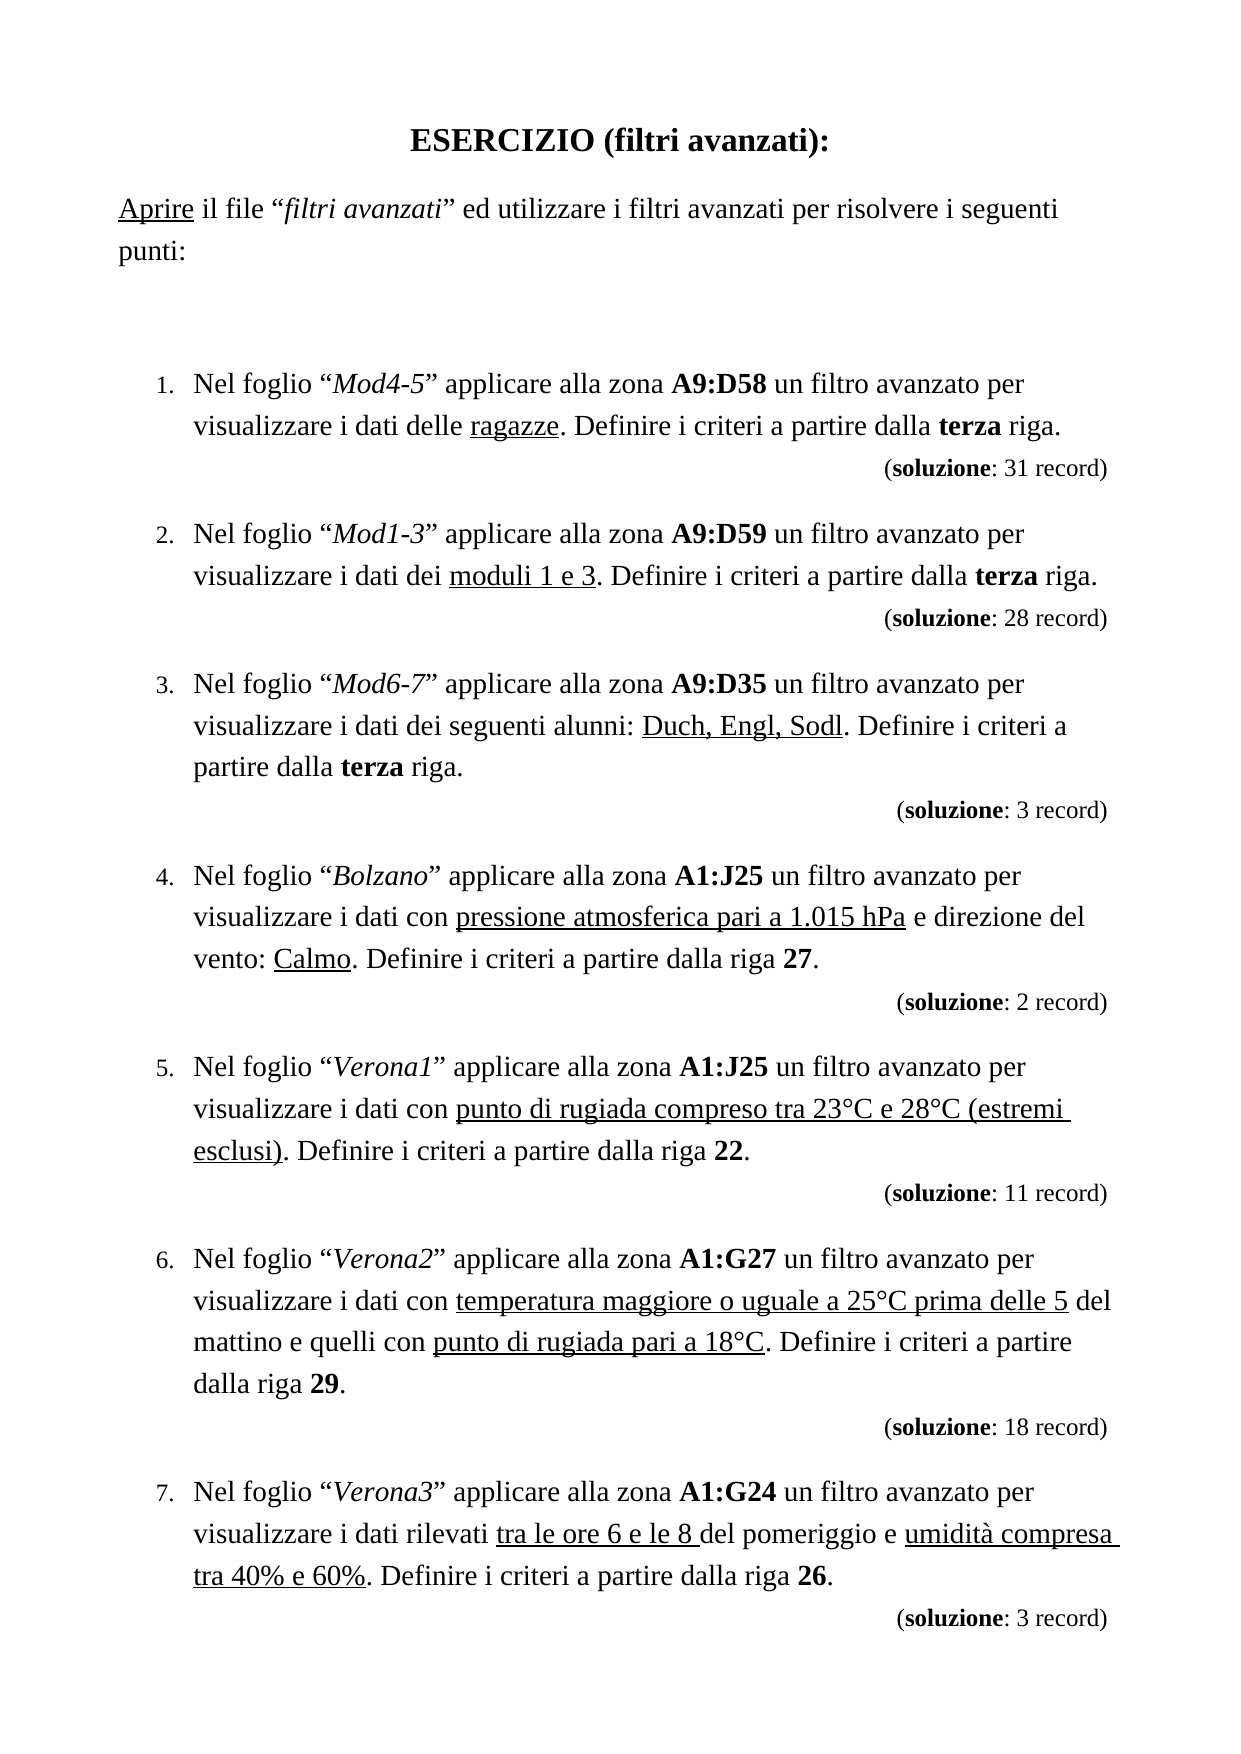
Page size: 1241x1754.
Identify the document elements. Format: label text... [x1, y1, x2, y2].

list Nel foglio “Verona1” applicare alla zona A1:J25 un filtro avanzato per visualizzare i dati con punto di rugiada compreso tra 23°C e 28°C (estremi esclusi). Definire i criteri a partire dalla riga 22. (soluzione: 11 record) [156, 1043, 1122, 1210]
list Nel foglio “Mod4-5” applicare alla zona A9:D58 un filtro avanzato per visualizzare i dati delle ragazze. Definire i criteri a partire dalla terza riga. (soluzione: 31 record) [156, 360, 1122, 485]
list Nel foglio “Bolzano” applicare alla zona A1:J25 un filtro avanzato per visualizzare i dati con pressione atmosferica pari a 1.015 hPa e direzione del vento: Calmo. Definire i criteri a partire dalla riga 27. (soluzione: 2 record) [156, 852, 1122, 1018]
list Nel foglio “Verona3” applicare alla zona A1:G24 un filtro avanzato per visualizzare i dati rilevati tra le ore 6 e le 8 del pomeriggio e umidità compresa tra 40% e 60%. Definire i criteri a partire dalla riga 26. (soluzione: 3 record) [156, 1468, 1122, 1635]
text ESERCIZIO (filtri avanzati): [118, 118, 1122, 160]
text Aprire il file “filtri avanzati” ed utilizzare i filtri avanzati per risolvere i seguenti punti: [118, 185, 1122, 268]
list Nel foglio “Mod1-3” applicare alla zona A9:D59 un filtro avanzato per visualizzare i dati dei moduli 1 e 3. Definire i criteri a partire dalla terza riga. (soluzione: 28 record) [156, 510, 1122, 635]
list Nel foglio “Verona2” applicare alla zona A1:G27 un filtro avanzato per visualizzare i dati con temperatura maggiore o uguale a 25°C prima delle 5 del mattino e quelli con punto di rugiada pari a 18°C. Definire i criteri a partire dalla riga 29. (soluzione: 18 record) [156, 1235, 1122, 1443]
list Nel foglio “Mod6-7” applicare alla zona A9:D35 un filtro avanzato per visualizzare i dati dei seguenti alunni: Duch, Engl, Sodl. Definire i criteri a partire dalla terza riga. (soluzione: 3 record) [156, 660, 1122, 827]
